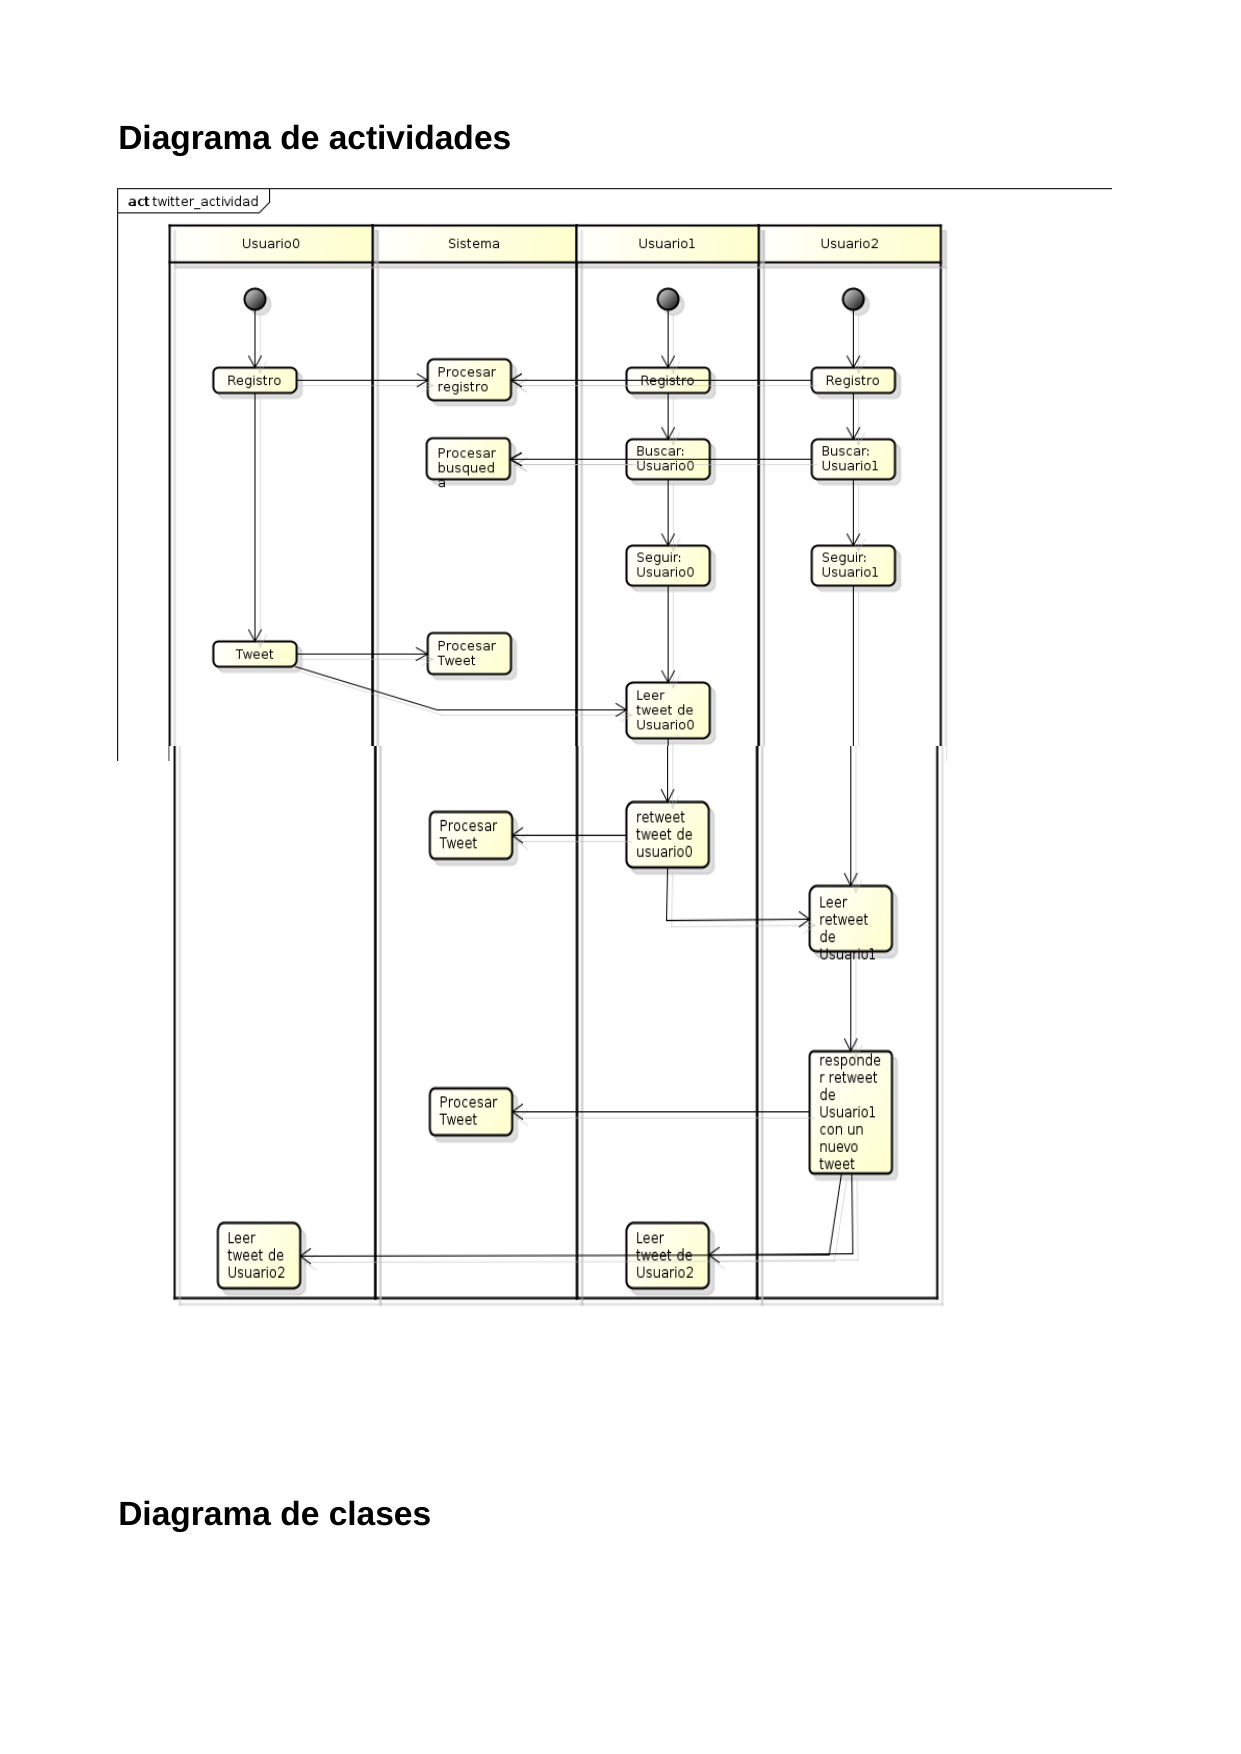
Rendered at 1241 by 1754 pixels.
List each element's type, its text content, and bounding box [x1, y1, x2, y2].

subtitle Diagrama de clases [118, 1494, 1122, 1533]
picture [114, 185, 1112, 1310]
subtitle Diagrama de actividades [118, 118, 1122, 157]
